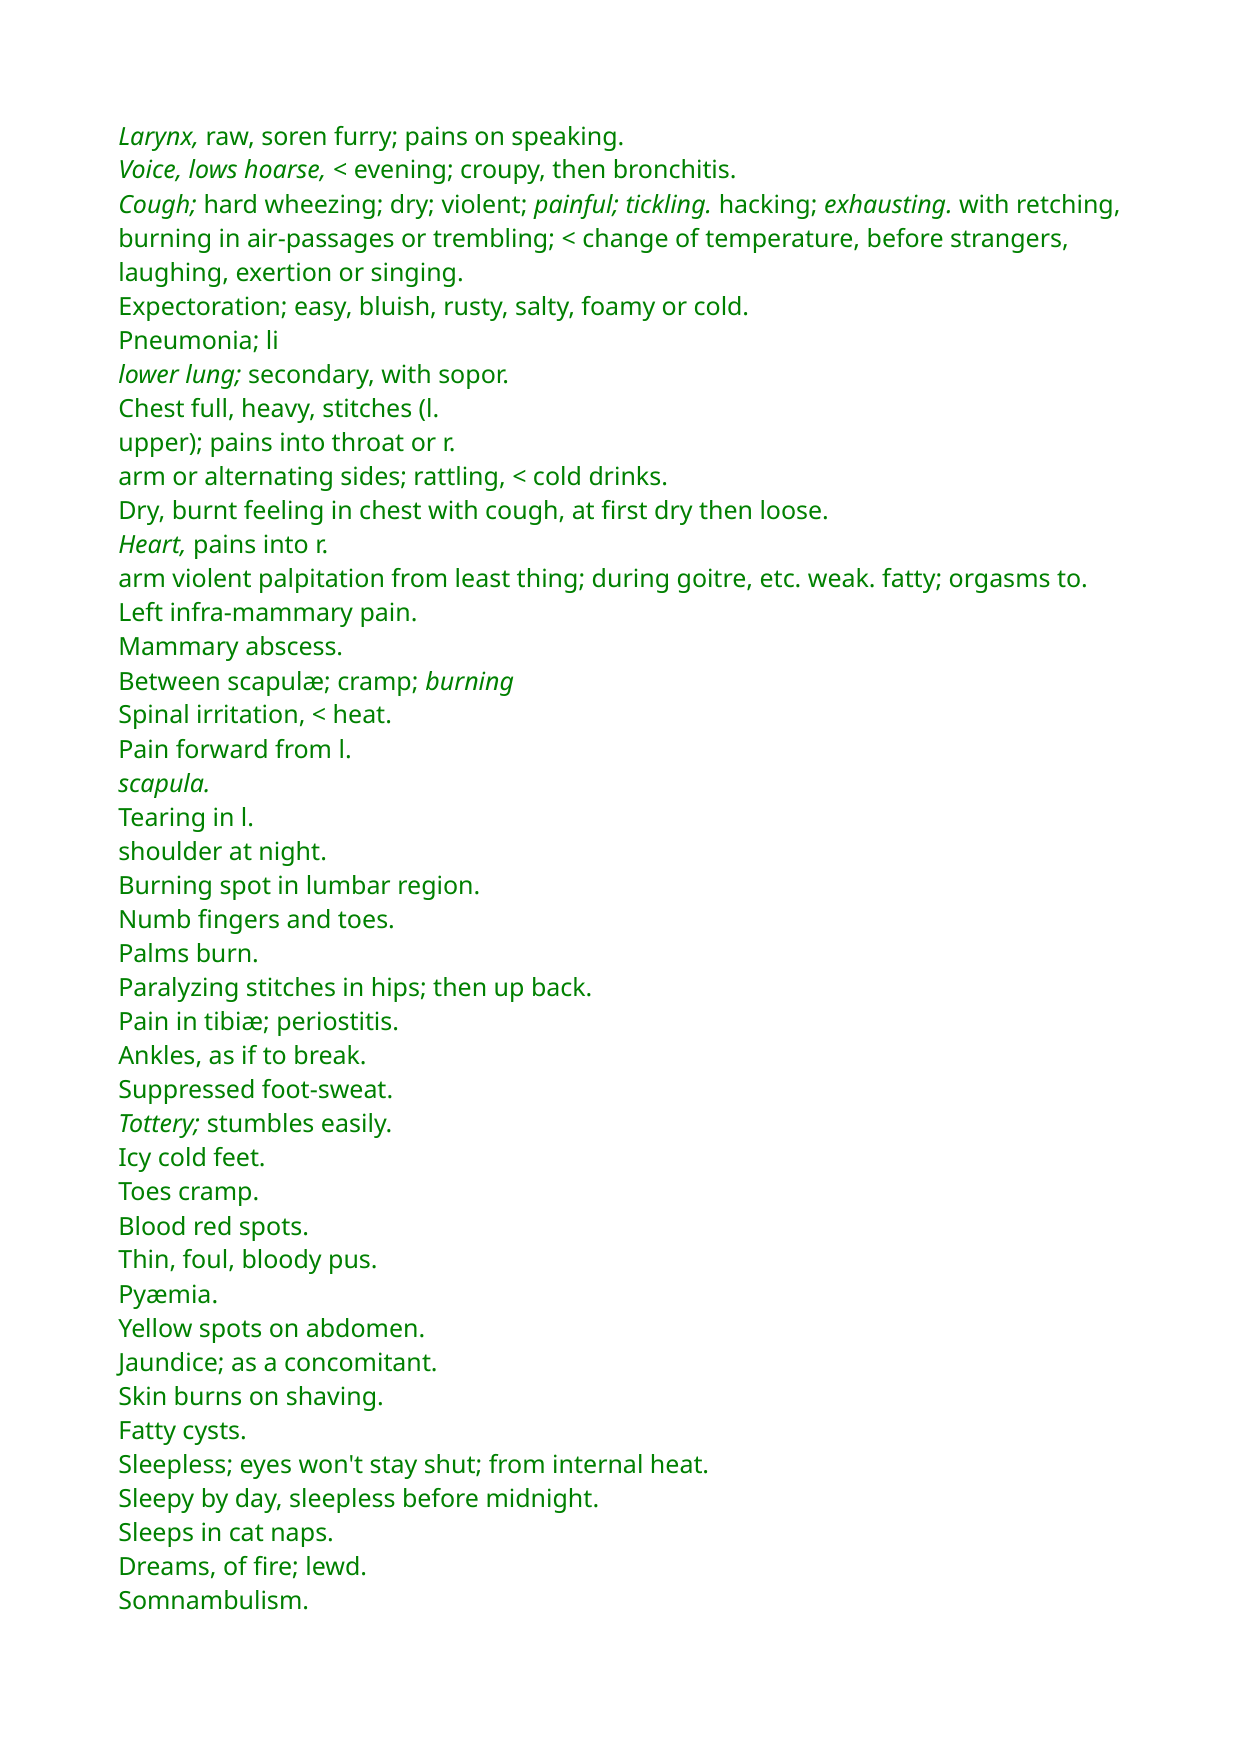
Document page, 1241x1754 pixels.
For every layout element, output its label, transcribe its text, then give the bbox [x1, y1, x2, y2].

text Larynx, raw, soren furry; pains on speaking. [118, 118, 1122, 152]
text Ankles, as if to break. [118, 1038, 1122, 1072]
text Sleeps in cat naps. [118, 1515, 1122, 1549]
text Dry, burnt feeling in chest with cough, at first dry then loose. [118, 493, 1122, 527]
text Somnambulism. [118, 1583, 1122, 1617]
text Pyæmia. [118, 1276, 1122, 1310]
text Pain in tibiæ; periostitis. [118, 1004, 1122, 1038]
text arm violent palpitation from least thing; during goitre, etc. weak. fatty; orgasms to. [118, 561, 1122, 595]
text Fatty cysts. [118, 1412, 1122, 1447]
text Tottery; stumbles easily. [118, 1106, 1122, 1140]
text Sleepless; eyes won't stay shut; from internal heat. [118, 1447, 1122, 1481]
text Mammary abscess. [118, 629, 1122, 663]
text Pain forward from l. [118, 731, 1122, 765]
text Yellow spots on abdomen. [118, 1310, 1122, 1344]
text Voice, lows hoarse, < evening; croupy, then bronchitis. [118, 152, 1122, 186]
text Sleepy by day, sleepless before midnight. [118, 1481, 1122, 1515]
text Numb fingers and toes. [118, 902, 1122, 936]
text scapula. [118, 765, 1122, 799]
text Skin burns on shaving. [118, 1378, 1122, 1412]
text Dreams, of fire; lewd. [118, 1549, 1122, 1583]
text Palms burn. [118, 936, 1122, 970]
text lower lung; secondary, with sopor. [118, 357, 1122, 391]
text Chest full, heavy, stitches (l. [118, 391, 1122, 425]
text Burning spot in lumbar region. [118, 867, 1122, 902]
text upper); pains into throat or r. [118, 425, 1122, 459]
text arm or alternating sides; rattling, < cold drinks. [118, 459, 1122, 493]
text Between scapulæ; cramp; burning [118, 663, 1122, 697]
text shoulder at night. [118, 833, 1122, 867]
text Icy cold feet. [118, 1140, 1122, 1174]
text Spinal irritation, < heat. [118, 697, 1122, 731]
text Toes cramp. [118, 1174, 1122, 1208]
text Cough; hard wheezing; dry; violent; painful; tickling. hacking; exhausting. with retching, burning in air-passages or trembling; < change of temperature, before strangers, laughing, exertion or singing. [118, 186, 1122, 288]
text Suppressed foot-sweat. [118, 1072, 1122, 1106]
text Left infra-mammary pain. [118, 595, 1122, 629]
text Jaundice; as a concomitant. [118, 1344, 1122, 1378]
text Expectoration; easy, bluish, rusty, salty, foamy or cold. [118, 288, 1122, 322]
text Tearing in l. [118, 799, 1122, 833]
text Heart, pains into r. [118, 527, 1122, 561]
text Paralyzing stitches in hips; then up back. [118, 970, 1122, 1004]
text Blood red spots. [118, 1208, 1122, 1242]
text Thin, foul, bloody pus. [118, 1242, 1122, 1276]
text Pneumonia; li [118, 322, 1122, 357]
